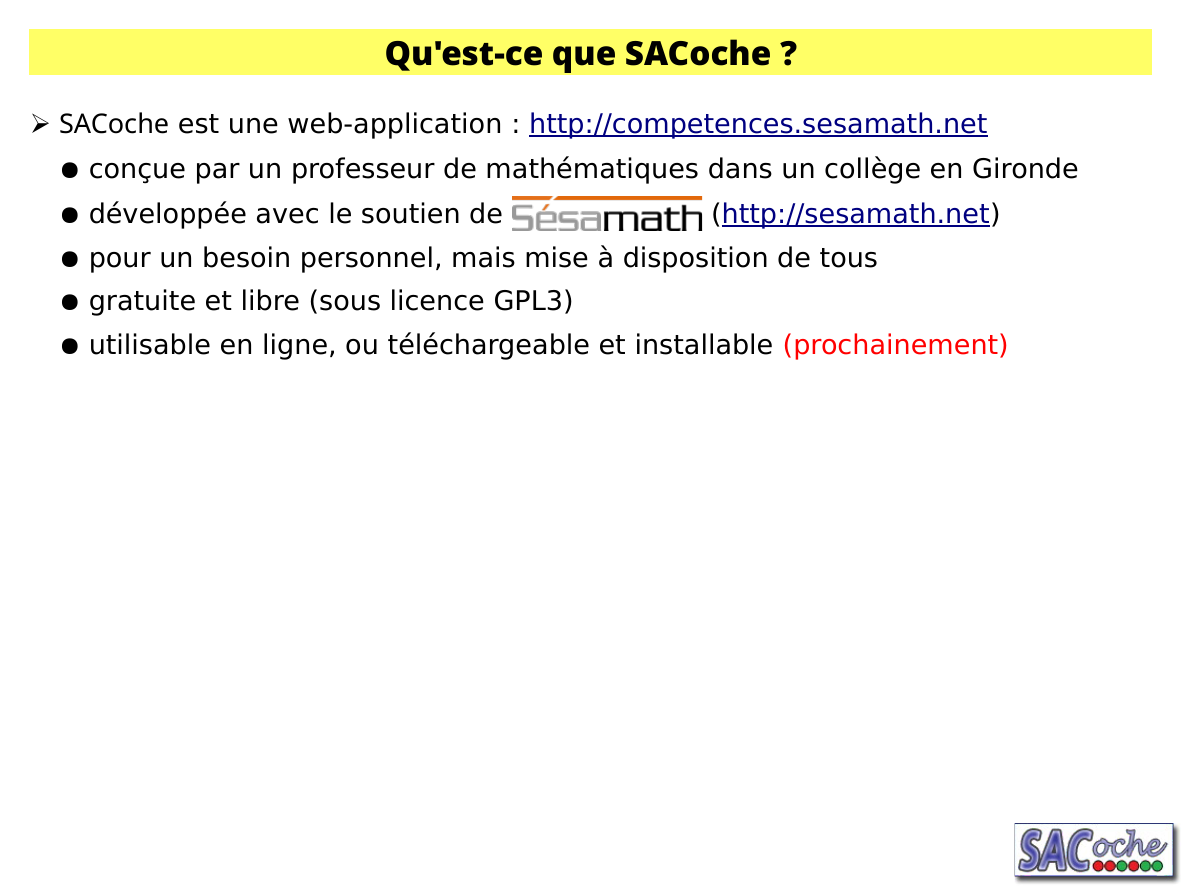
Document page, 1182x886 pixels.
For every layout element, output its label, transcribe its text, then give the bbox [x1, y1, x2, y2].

list conçue par un professeur de mathématiques dans un collège en Gironde [59, 153, 1152, 184]
list (http://sesamath.net) [703, 196, 1152, 231]
text Qu'est-ce que SACoche ? [29, 29, 1152, 75]
list SACoche est une web-application : http://competences.sesamath.net [29, 104, 1152, 141]
picture [512, 196, 703, 231]
list gratuite et libre (sous licence GPL3) [59, 286, 1152, 317]
list utilisable en ligne, ou téléchargeable et installable (prochainement) [59, 329, 1152, 361]
list développée avec le soutien de [59, 196, 512, 231]
picture [1014, 823, 1182, 886]
list pour un besoin personnel, mais mise à disposition de tous [59, 242, 1152, 274]
